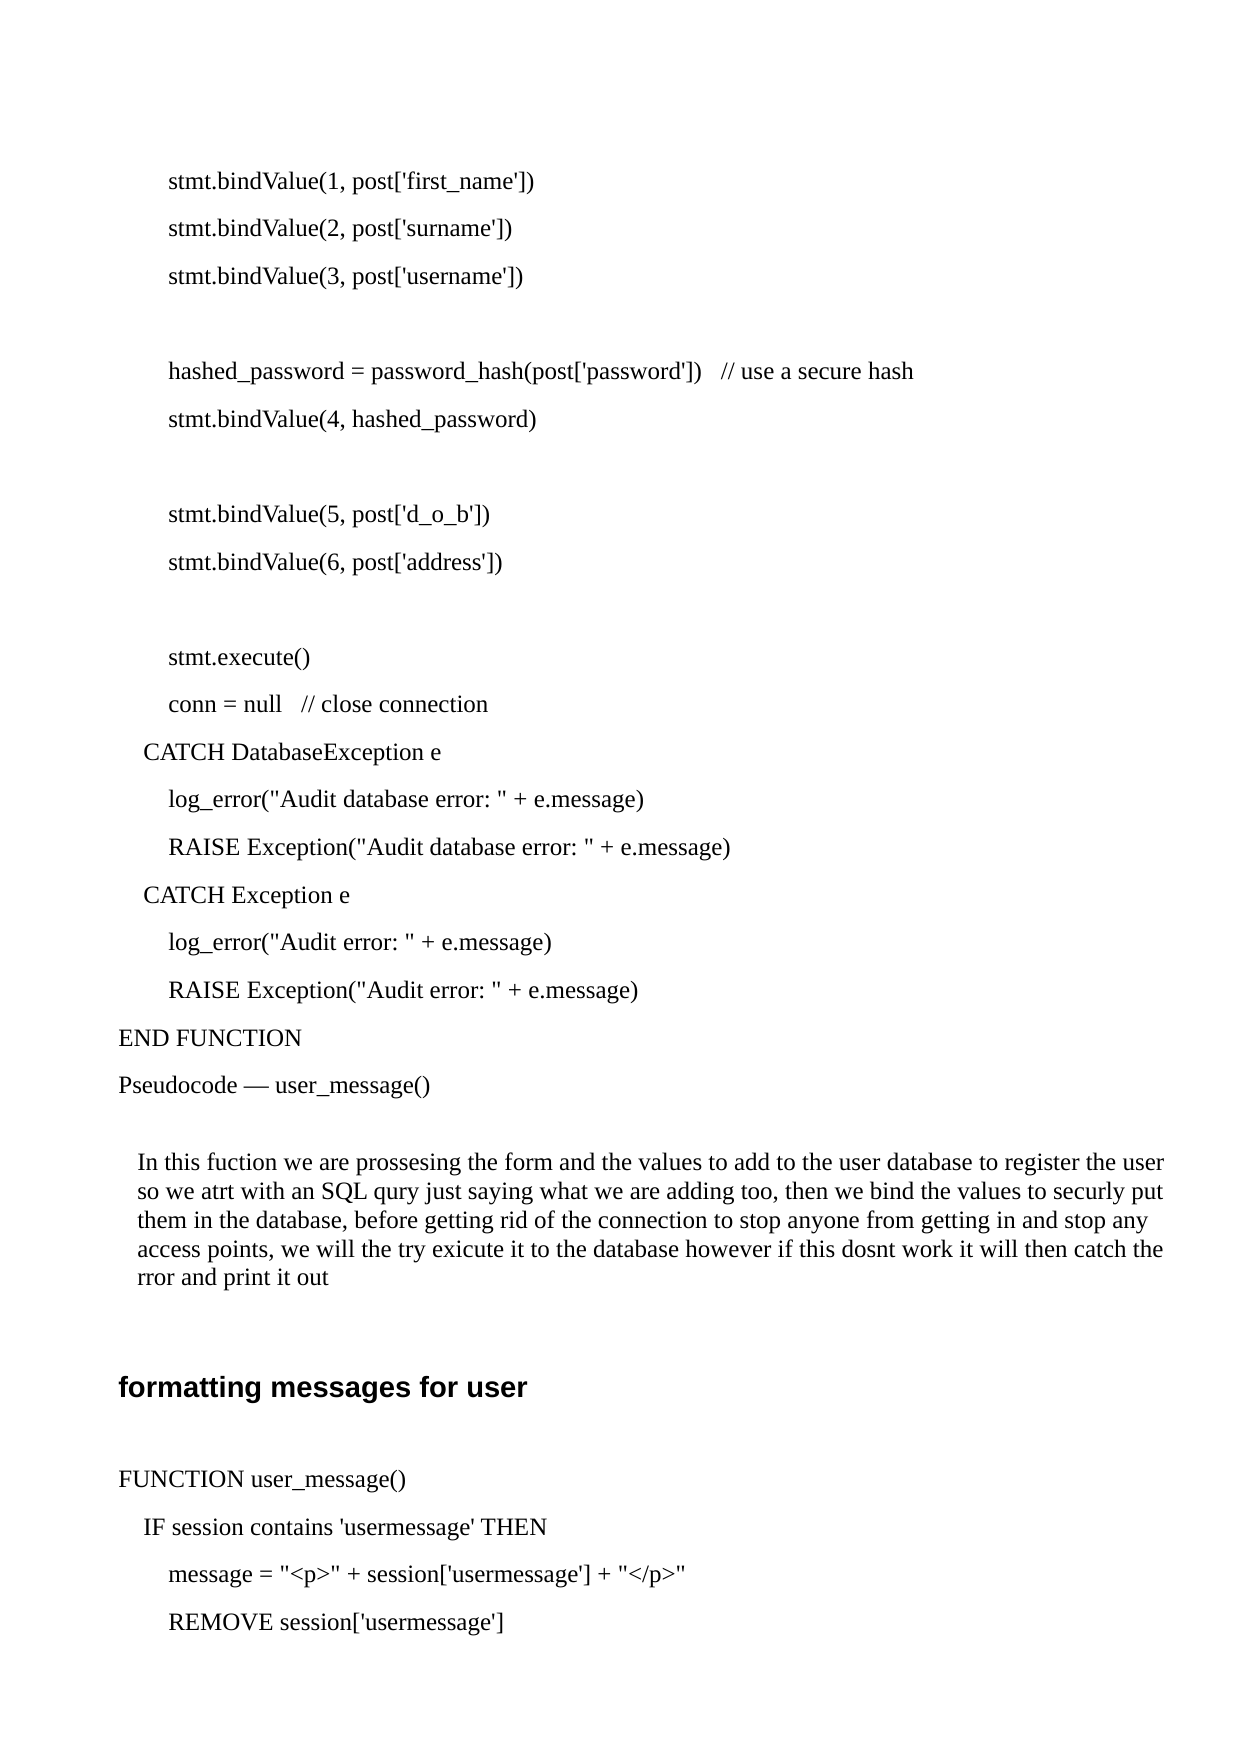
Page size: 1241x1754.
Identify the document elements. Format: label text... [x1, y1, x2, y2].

text log_error("Audit error: " + e.message) [118, 927, 1122, 956]
text RAISE Exception("Audit database error: " + e.message) [118, 832, 1122, 861]
text stmt.bindValue(1, post['first_name']) [118, 166, 1122, 194]
text REMOVE session['usermessage'] [118, 1607, 1122, 1636]
text stmt.bindValue(2, post['surname']) [118, 213, 1122, 242]
text hashed_password = password_hash(post['password']) // use a secure hash [118, 356, 1122, 385]
text RAISE Exception("Audit error: " + e.message) [118, 975, 1122, 1004]
text stmt.bindValue(6, post['address']) [118, 547, 1122, 575]
text Pseudocode — user_message() [118, 1070, 1122, 1099]
text conn = null // close connection [118, 689, 1122, 718]
text FUNCTION user_message() [118, 1464, 1122, 1493]
text message = "<p>" + session['usermessage'] + "</p>" [118, 1559, 1122, 1588]
text CATCH Exception e [118, 880, 1122, 908]
text stmt.bindValue(4, hashed_password) [118, 404, 1122, 432]
text END FUNCTION [118, 1023, 1122, 1051]
text CATCH DatabaseException e [118, 737, 1122, 766]
subtitle formatting messages for user [118, 1370, 1122, 1404]
text stmt.bindValue(5, post['d_o_b']) [118, 499, 1122, 528]
text stmt.bindValue(3, post['username']) [118, 261, 1122, 290]
text IF session contains 'usermessage' THEN [118, 1512, 1122, 1540]
text stmt.execute() [118, 642, 1122, 671]
text log_error("Audit database error: " + e.message) [118, 784, 1122, 813]
